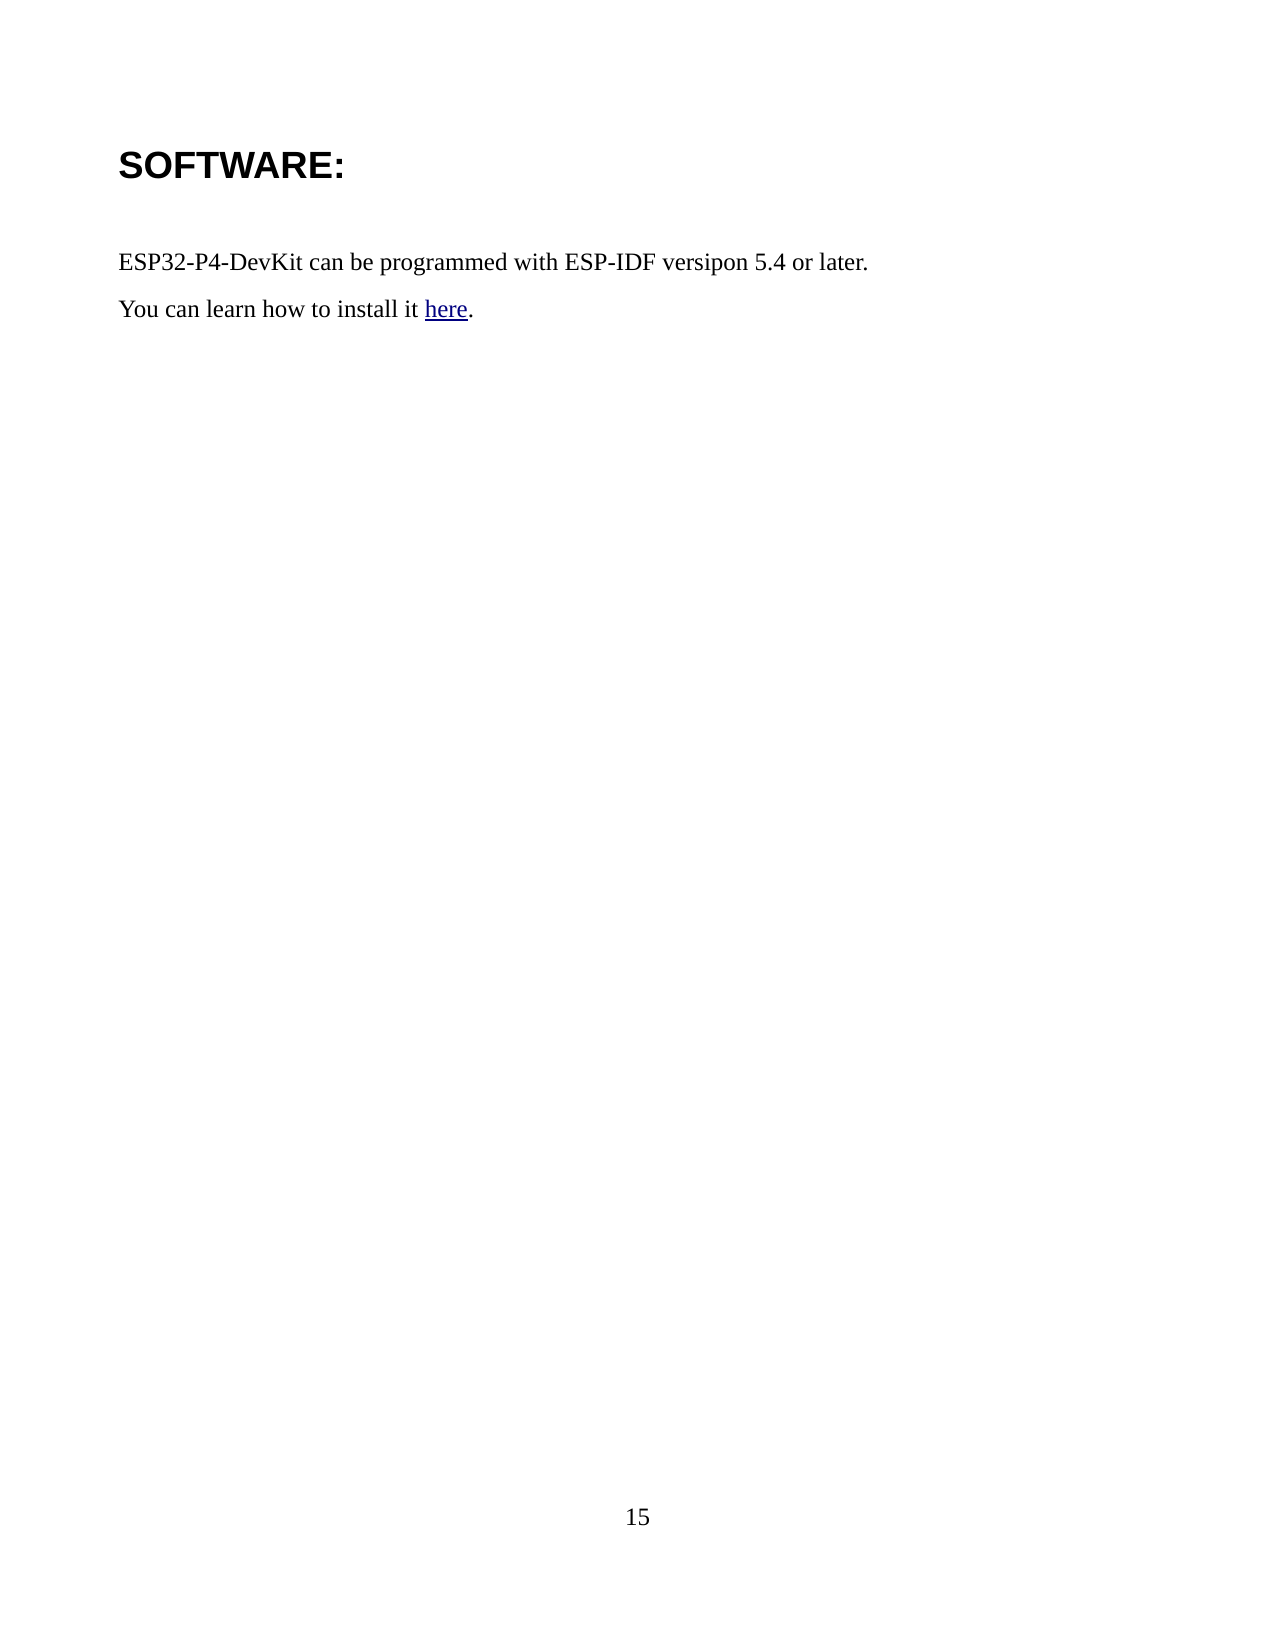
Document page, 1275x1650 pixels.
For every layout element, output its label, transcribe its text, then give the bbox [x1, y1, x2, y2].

text ESP32-P4-DevKit can be programmed with ESP-IDF versipon 5.4 or later. [118, 247, 1157, 276]
subtitle SOFTWARE: [118, 143, 1157, 187]
text You can learn how to install it here. [118, 294, 1157, 323]
